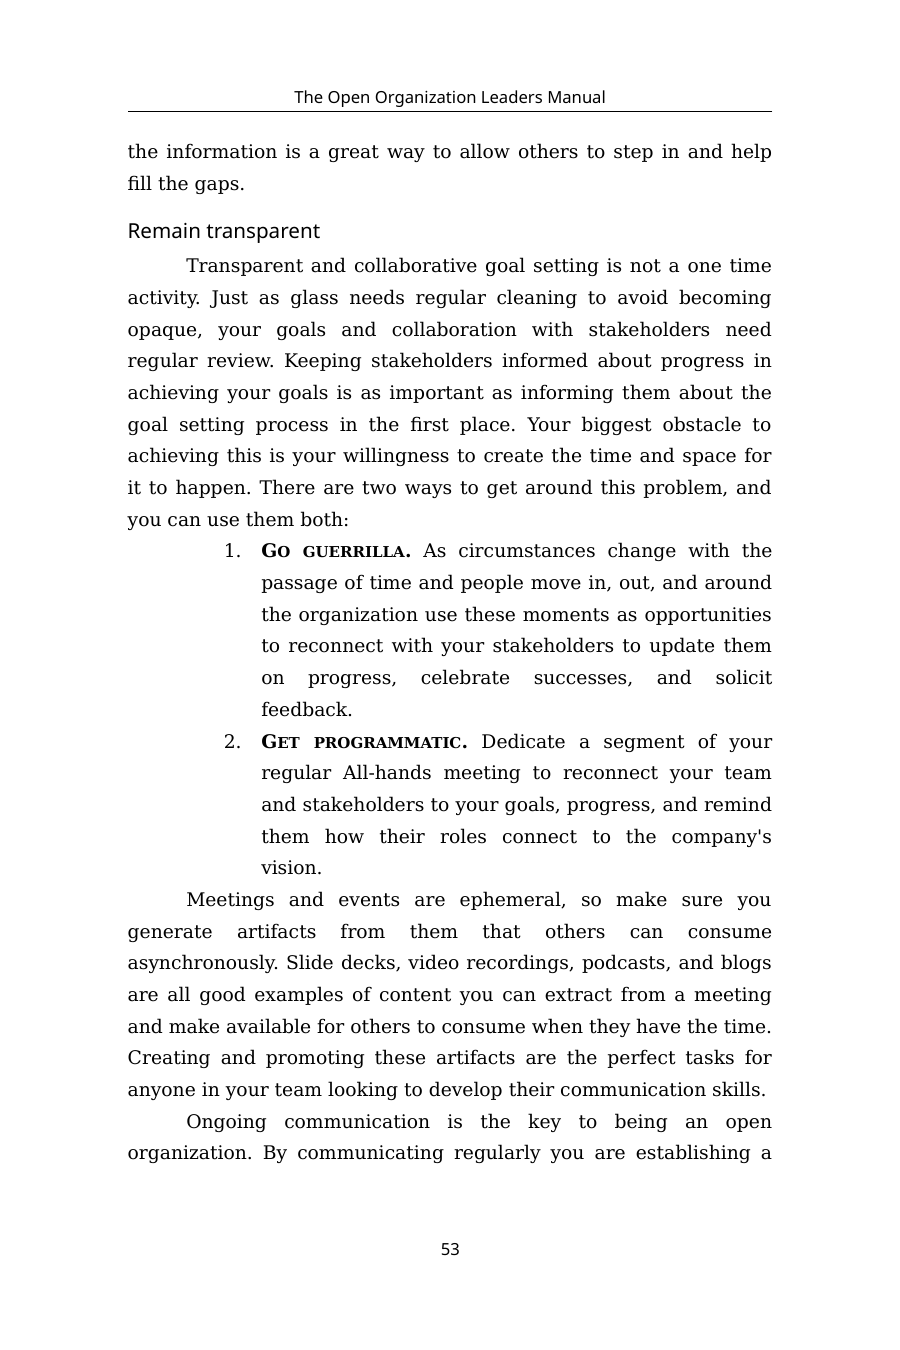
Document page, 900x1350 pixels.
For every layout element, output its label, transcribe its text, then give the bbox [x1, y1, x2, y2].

list Go guerrilla. As circumstances change with the passage of time and people move in, out, and around the organization use these moments as opportunities to reconnect with your stakeholders to update them on progress, celebrate successes, and solicit feedback. [223, 540, 772, 721]
text Transparent and collaborative goal setting is not a one time activity. Just as glass needs regular cleaning to avoid becoming opaque, your goals and collaboration with stakeholders need regular review. Keeping stakeholders informed about progress in achieving your goals is as important as informing them about the goal setting process in the first place. Your biggest obstacle to achieving this is your willingness to create the time and space for it to happen. There are two ways to get around this problem, and you can use them both: [127, 255, 772, 530]
text the information is a great way to allow others to step in and help fill the gaps. [127, 141, 772, 194]
subtitle Remain transparent [127, 219, 772, 243]
text Ongoing communication is the key to being an open organization. By communicating regularly you are establishing a [127, 1111, 772, 1164]
text Meetings and events are ephemeral, so make sure you generate artifacts from them that others can consume asynchronously. Slide decks, video recordings, podcasts, and blogs are all good examples of content you can extract from a meeting and make available for others to consume when they have the time. Creating and promoting these artifacts are the perfect tasks for anyone in your team looking to develop their communication skills. [127, 889, 772, 1101]
list Get programmatic. Dedicate a segment of your regular All-hands meeting to reconnect your team and stakeholders to your goals, progress, and remind them how their roles connect to the company's vision. [223, 730, 772, 879]
